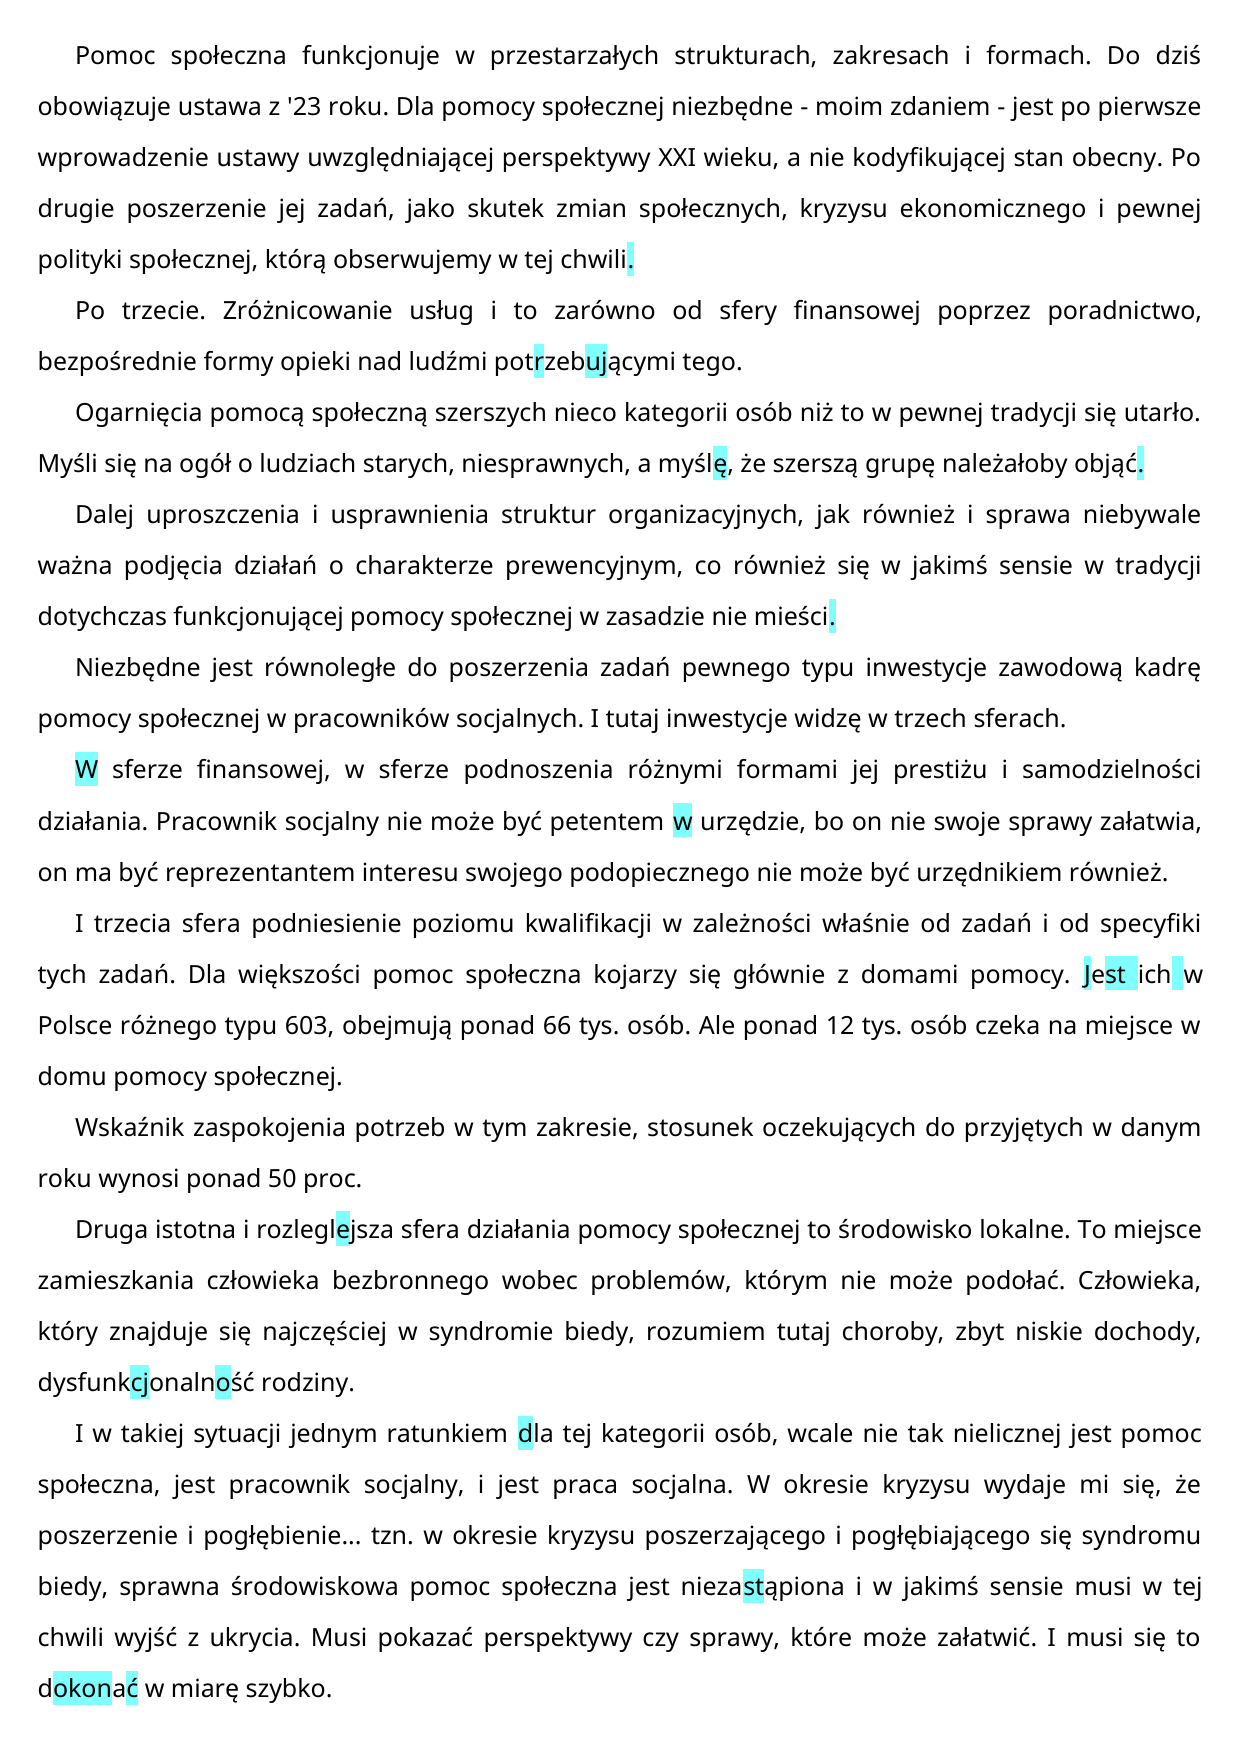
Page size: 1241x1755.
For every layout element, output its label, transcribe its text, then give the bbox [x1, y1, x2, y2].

text Wskaźnik zaspokojenia potrzeb w tym zakresie, stosunek oczekujących do przyjętych w danym roku wynosi ponad 50 proc. [37, 1109, 1203, 1194]
text Pomoc społeczna funkcjonuje w przestarzałych strukturach, zakresach i formach. Do dziś obowiązuje ustawa z '23 roku. Dla pomocy społecznej niezbędne - moim zdaniem - jest po pierwsze wprowadzenie ustawy uwzględniającej perspektywy XXI wieku, a nie kodyfikującej stan obecny. Po drugie poszerzenie jej zadań, jako skutek zmian społecznych, kryzysu ekonomicznego i pewnej polityki społecznej, którą obserwujemy w tej chwili. [37, 37, 1203, 276]
text Niezbędne jest równoległe do poszerzenia zadań pewnego typu inwestycje zawodową kadrę pomocy społecznej w pracowników socjalnych. I tutaj inwestycje widzę w trzech sferach. [37, 650, 1203, 735]
text W sferze finansowej, w sferze podnoszenia różnymi formami jej prestiżu i samodzielności działania. Pracownik socjalny nie może być petentem w urzędzie, bo on nie swoje sprawy załatwia, on ma być reprezentantem interesu swojego podopiecznego nie może być urzędnikiem również. [37, 752, 1203, 888]
text I w takiej sytuacji jednym ratunkiem dla tej kategorii osób, wcale nie tak nielicznej jest pomoc społeczna, jest pracownik socjalny, i jest praca socjalna. W okresie kryzysu wydaje mi się, że poszerzenie i pogłębienie... tzn. w okresie kryzysu poszerzającego i pogłębiającego się syndromu biedy, sprawna środowiskowa pomoc społeczna jest niezastąpiona i w jakimś sensie musi w tej chwili wyjść z ukrycia. Musi pokazać perspektywy czy sprawy, które może załatwić. I musi się to dokonać w miarę szybko. [37, 1416, 1203, 1705]
text Ogarnięcia pomocą społeczną szerszych nieco kategorii osób niż to w pewnej tradycji się utarło. Myśli się na ogół o ludziach starych, niesprawnych, a myślę, że szerszą grupę należałoby objąć. [37, 395, 1203, 480]
text I trzecia sfera podniesienie poziomu kwalifikacji w zależności właśnie od zadań i od specyfiki tych zadań. Dla większości pomoc społeczna kojarzy się głównie z domami pomocy. Jest ich w Polsce różnego typu 603, obejmują ponad 66 tys. osób. Ale ponad 12 tys. osób czeka na miejsce w domu pomocy społecznej. [37, 905, 1203, 1092]
text Po trzecie. Zróżnicowanie usług i to zarówno od sfery finansowej poprzez poradnictwo, bezpośrednie formy opieki nad ludźmi potrzebującymi tego. [37, 293, 1203, 378]
text Dalej uproszczenia i usprawnienia struktur organizacyjnych, jak również i sprawa niebywale ważna podjęcia działań o charakterze prewencyjnym, co również się w jakimś sensie w tradycji dotychczas funkcjonującej pomocy społecznej w zasadzie nie mieści. [37, 497, 1203, 633]
text Druga istotna i rozleglejsza sfera działania pomocy społecznej to środowisko lokalne. To miejsce zamieszkania człowieka bezbronnego wobec problemów, którym nie może podołać. Człowieka, który znajduje się najczęściej w syndromie biedy, rozumiem tutaj choroby, zbyt niskie dochody, dysfunkcjonalność rodziny. [37, 1211, 1203, 1399]
